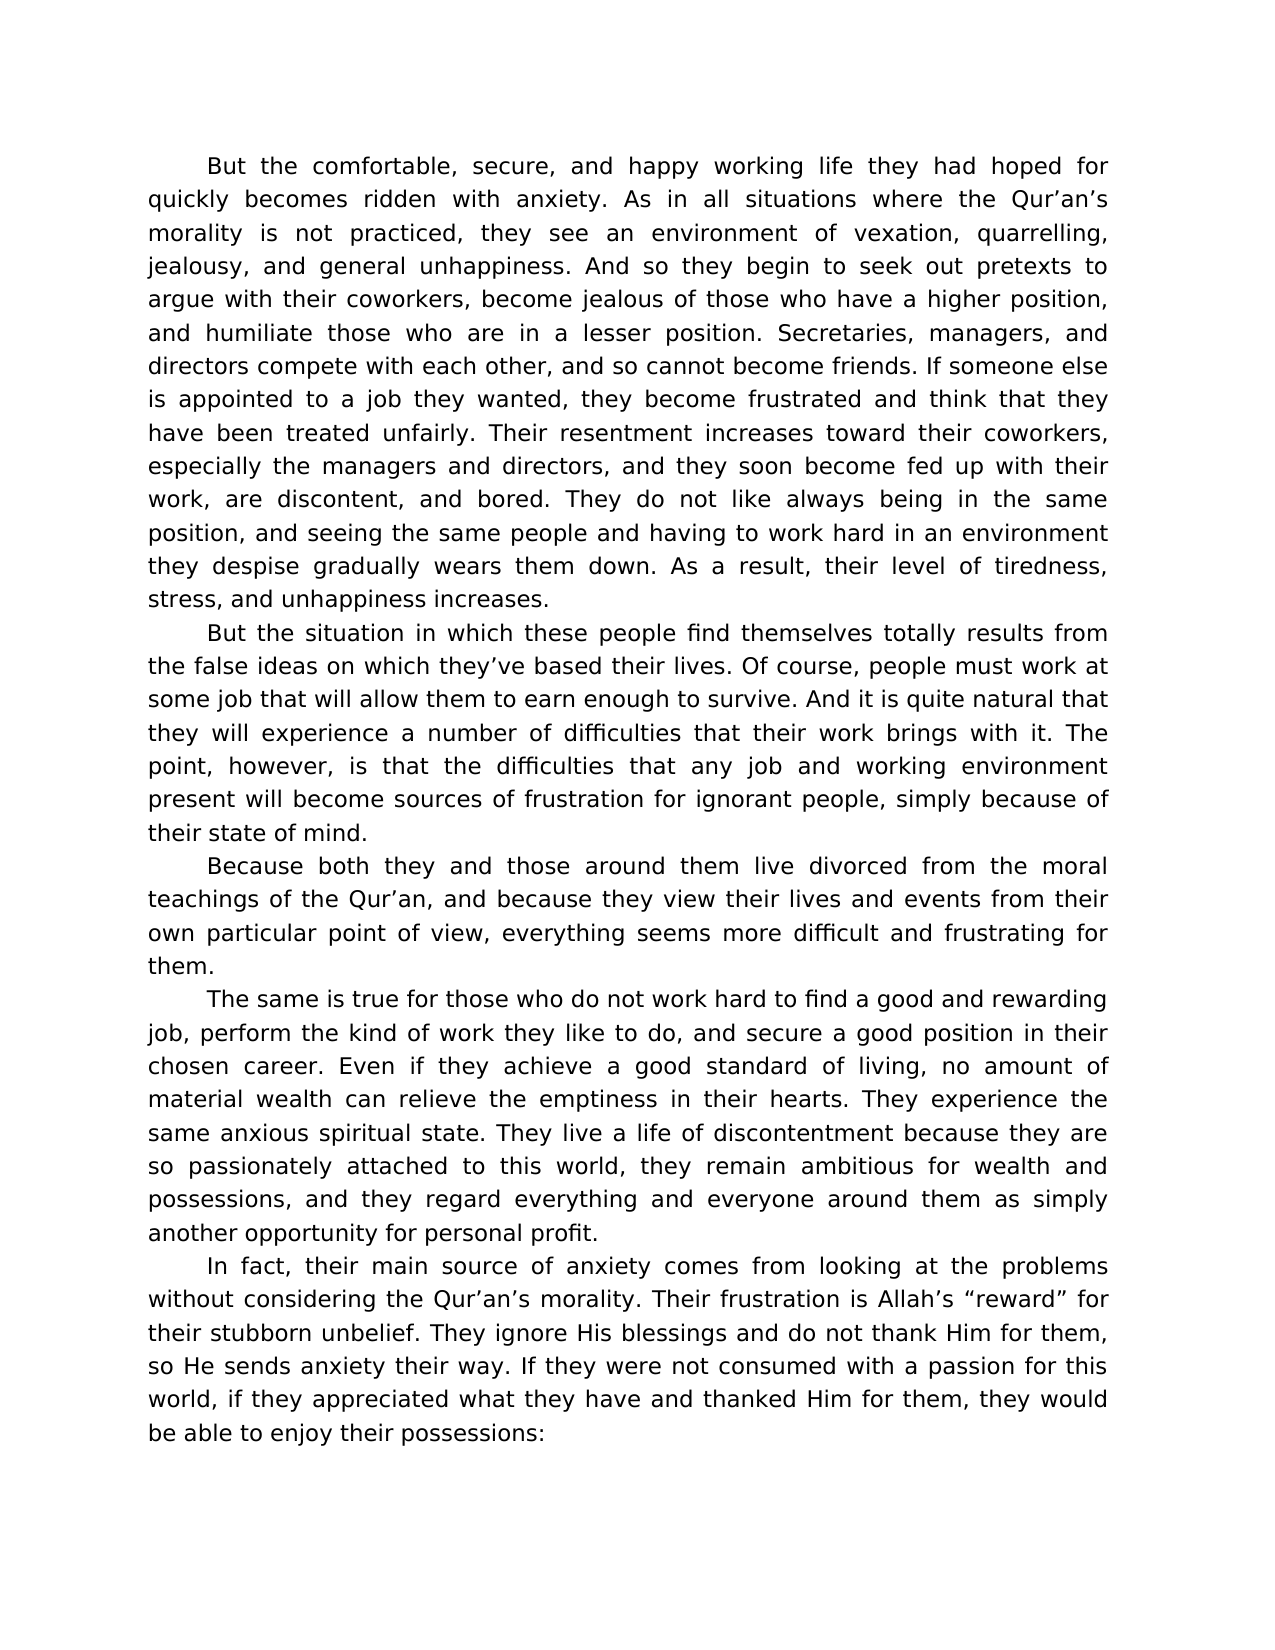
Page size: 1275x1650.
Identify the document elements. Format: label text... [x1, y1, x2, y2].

text In fact, their main source of anxiety comes from looking at the problems without considering the Qur’an’s morality. Their frustration is Allah’s “reward” for their stubborn unbelief. They ignore His blessings and do not thank Him for them, so He sends anxiety their way. If they were not consumed with a passion for this world, if they appreciated what they have and thanked Him for them, they would be able to enjoy their possessions: [148, 1248, 1110, 1448]
text But the comfortable, secure, and happy working life they had hoped for quickly becomes ridden with anxiety. As in all situations where the Qur’an’s morality is not practiced, they see an environment of vexation, quarrelling, jealousy, and general unhappiness. And so they begin to seek out pretexts to argue with their coworkers, become jealous of those who have a higher position, and humiliate those who are in a lesser position. Secretaries, managers, and directors compete with each other, and so cannot become friends. If someone else is appointed to a job they wanted, they become frustrated and think that they have been treated unfairly. Their resentment increases toward their coworkers, especially the managers and directors, and they soon become fed up with their work, are discontent, and bored. They do not like always being in the same position, and seeing the same people and having to work hard in an environment they despise gradually wears them down. As a result, their level of tiredness, stress, and unhappiness increases. [148, 148, 1110, 614]
text The same is true for those who do not work hard to find a good and rewarding job, perform the kind of work they like to do, and secure a good position in their chosen career. Even if they achieve a good standard of living, no amount of material wealth can relieve the emptiness in their hearts. They experience the same anxious spiritual state. They live a life of discontentment because they are so passionately attached to this world, they remain ambitious for wealth and possessions, and they regard everything and everyone around them as simply another opportunity for personal profit. [148, 981, 1110, 1248]
text Because both they and those around them live divorced from the moral teachings of the Qur’an, and because they view their lives and events from their own particular point of view, everything seems more difficult and frustrating for them. [148, 848, 1110, 981]
text But the situation in which these people find themselves totally results from the false ideas on which they’ve based their lives. Of course, people must work at some job that will allow them to earn enough to survive. And it is quite natural that they will experience a number of difficulties that their work brings with it. The point, however, is that the difficulties that any job and working environment present will become sources of frustration for ignorant people, simply because of their state of mind. [148, 614, 1110, 848]
